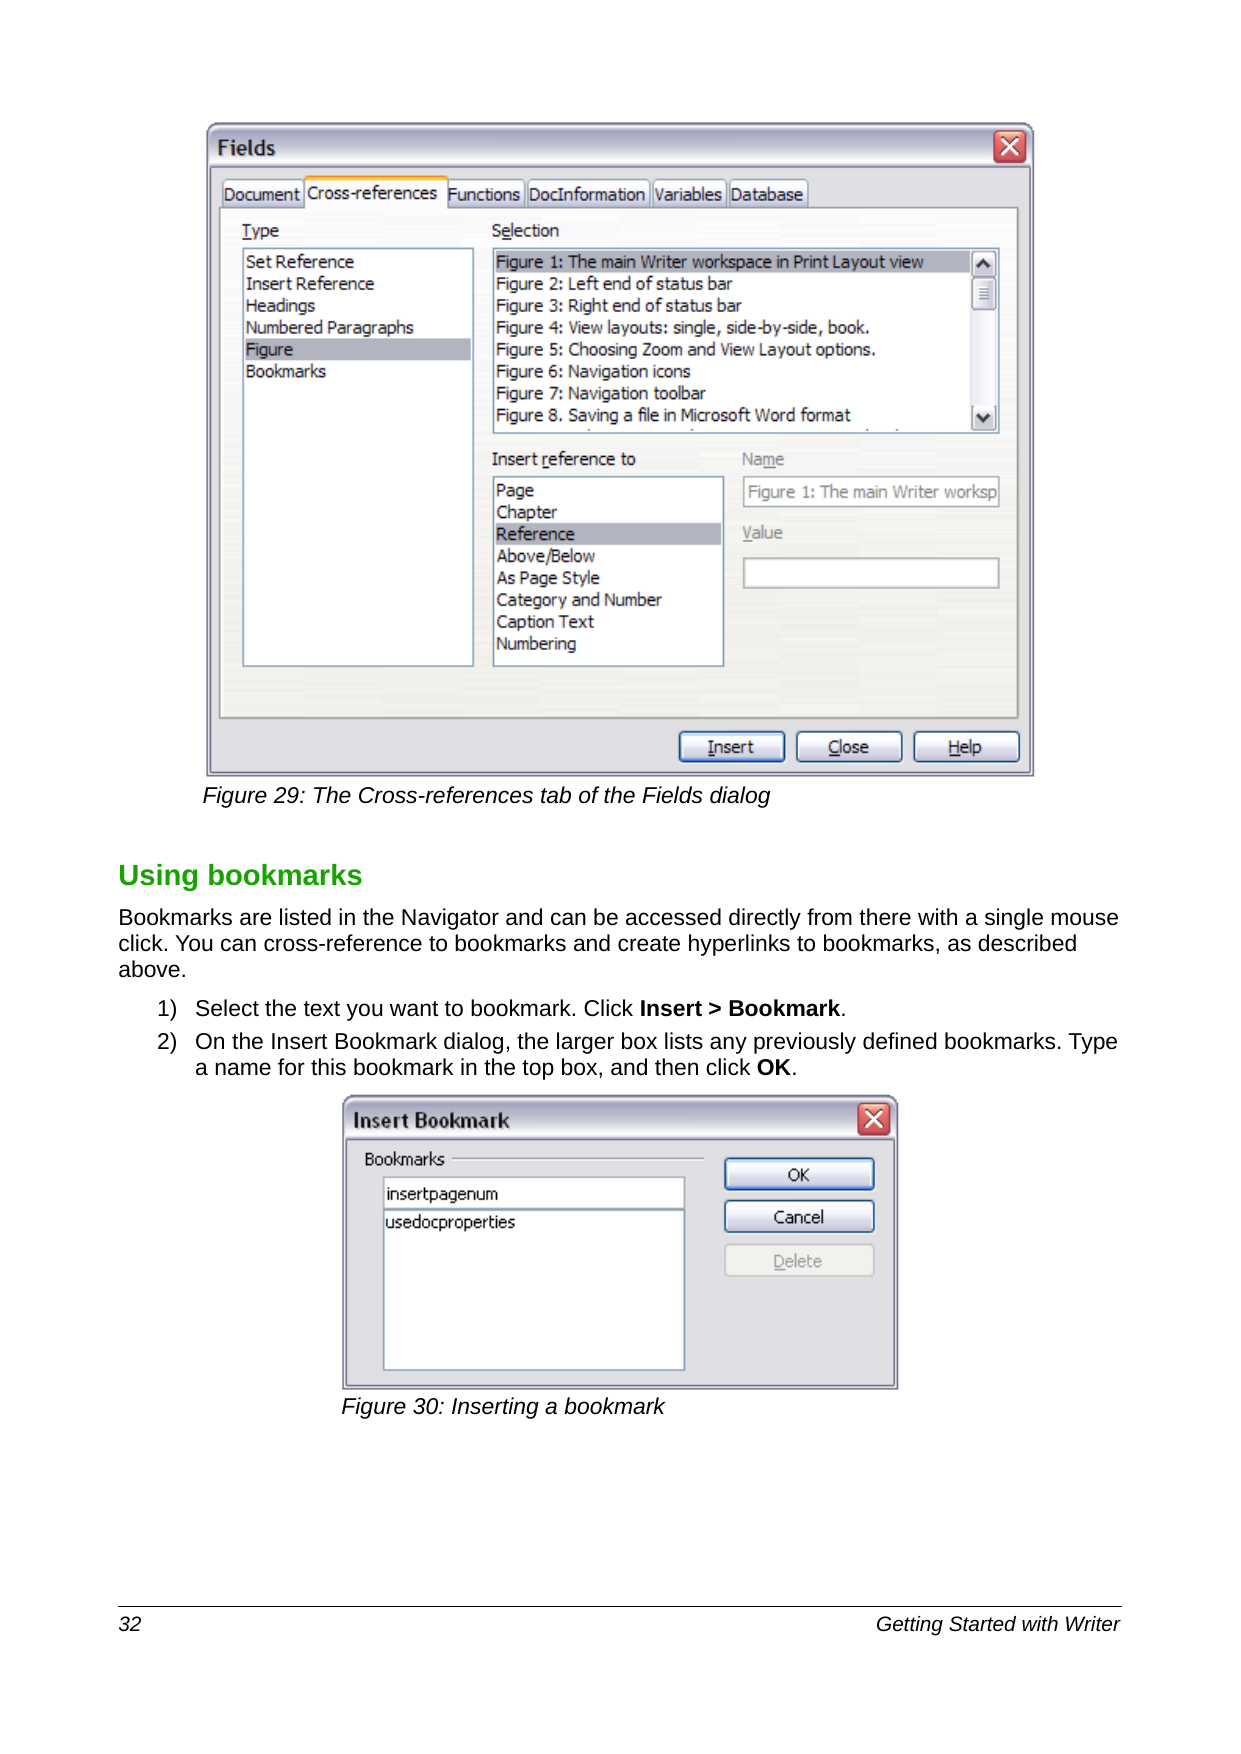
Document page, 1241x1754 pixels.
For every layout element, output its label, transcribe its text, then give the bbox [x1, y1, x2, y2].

list On the Insert Bookmark dialog, the larger box lists any previously defined bookmarks. Type a name for this bookmark in the top box, and then click OK. [177, 1028, 1122, 1081]
picture [341, 1093, 899, 1393]
text Bookmarks are listed in the Navigator and can be accessed directly from there with a single mouse click. You can cross-reference to bookmarks and create hyperlinks to bookmarks, as described above. [118, 904, 1122, 983]
text Figure 30: Inserting a bookmark [341, 1393, 899, 1419]
subtitle Using bookmarks [118, 858, 1122, 891]
picture [202, 118, 1039, 783]
text Figure 29: The Cross-references tab of the Fields dialog [202, 783, 1038, 808]
list Select the text you want to bookmark. Click Insert > Bookmark. [177, 995, 1122, 1022]
